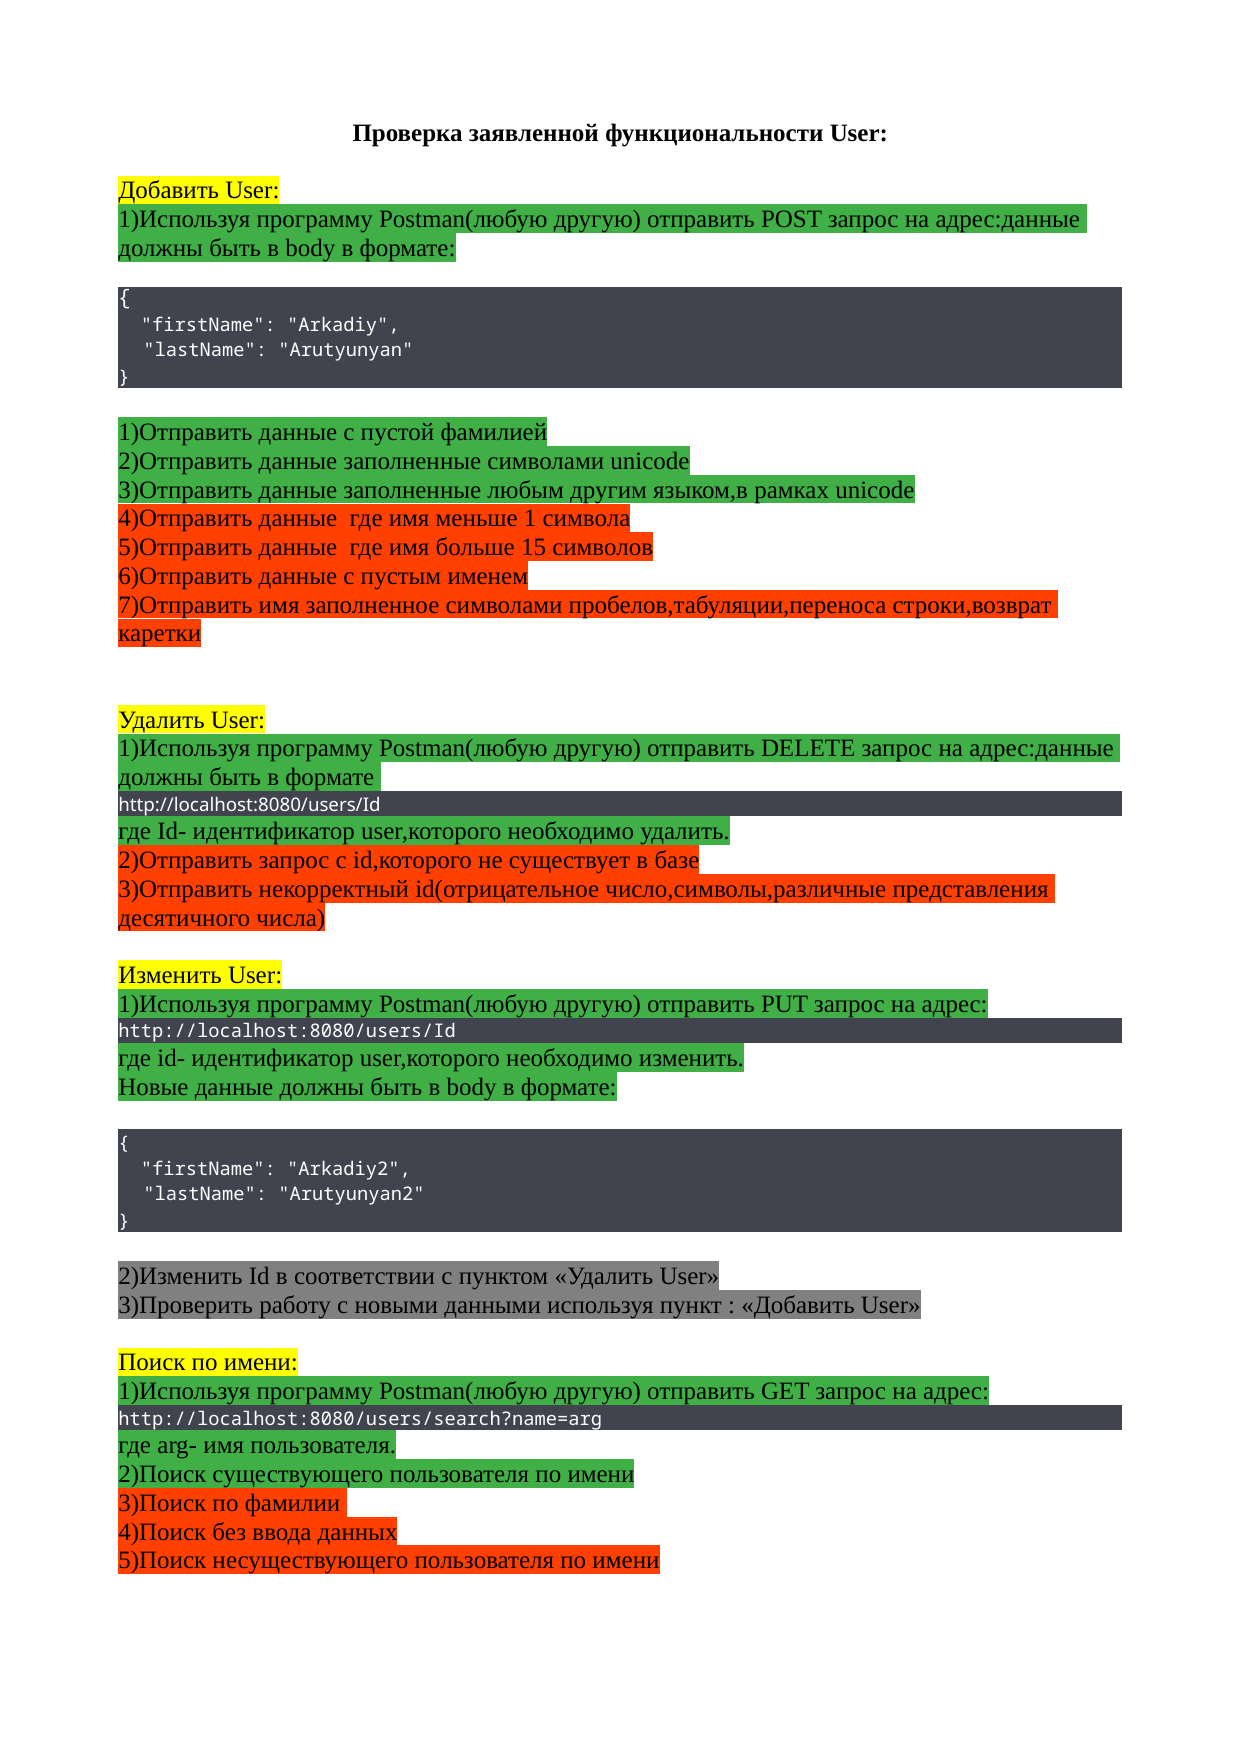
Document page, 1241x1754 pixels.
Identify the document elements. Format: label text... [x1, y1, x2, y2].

text Проверка заявленной функциональности User: [118, 118, 1122, 176]
text "firstName": "Arkadiy2", [118, 1155, 1122, 1181]
text 2)Изменить Id в соответствии с пунктом «Удалить User» [118, 1261, 1122, 1290]
text http://localhost:8080/users/Id [118, 791, 1122, 816]
text "lastName": "Arutyunyan" [118, 337, 1122, 363]
text 5)Отправить данные где имя больше 15 символов [118, 532, 1122, 561]
text Добавить User: 1)Используя программу Postman(любую другую) отправить POST запрос на адрес:данные должны быть в body в формате: [118, 176, 1122, 262]
text "firstName": "Arkadiy", [118, 311, 1122, 337]
text где id- идентификатор user,которого необходимо изменить. Новые данные должны быть в body в формате: { [118, 1043, 1122, 1129]
text 6)Отправить данные с пустым именем [118, 561, 1122, 590]
text { [118, 1129, 1122, 1155]
text 4)Отправить данные где имя меньше 1 символа [118, 503, 1122, 532]
text } [118, 1207, 1122, 1232]
text "lastName": "Arutyunyan2" [118, 1181, 1122, 1207]
text 7)Отправить имя заполненное символами пробелов,табуляции,переноса строки,возврат каретки Удалить User: 1)Используя программу Postman(любую другую) отправить DELETE запрос на адрес:данные должны быть в формате [118, 590, 1122, 791]
text 1)Отправить данные с пустой фамилией [118, 417, 1122, 446]
text http://localhost:8080/users/search?name=arg [118, 1405, 1122, 1430]
text 4)Поиск без ввода данных [118, 1517, 1122, 1545]
text http://localhost:8080/users/Id [118, 1018, 1122, 1043]
text { [118, 287, 1122, 311]
text 3)Проверить работу с новыми данными используя пункт : «Добавить User» Поиск по имени: 1)Используя программу Postman(любую другую) отправить GET запрос на адрес:{ [118, 1290, 1122, 1405]
text { [118, 262, 1122, 287]
text 2)Отправить данные заполненные символами unicode 3)Отправить данные заполненные любым другим языком,в рамках unicode [118, 446, 1122, 503]
text где Id- идентификатор user,которого необходимо удалить. [118, 816, 1122, 845]
text } [118, 363, 1122, 388]
text 5)Поиск несуществующего пользователя по имени [118, 1545, 1122, 1574]
text 2)Отправить запрос с id,которого не существует в базе 3)Отправить некорректный id(отрицательное число,символы,различные представления десятичного числа) Изменить User: 1)Используя программу Postman(любую другую) отправить PUT запрос на адрес:{ [118, 845, 1122, 1018]
text где arg- имя пользователя. 2)Поиск существующего пользователя по имени 3)Поиск по фамилии [118, 1430, 1122, 1517]
